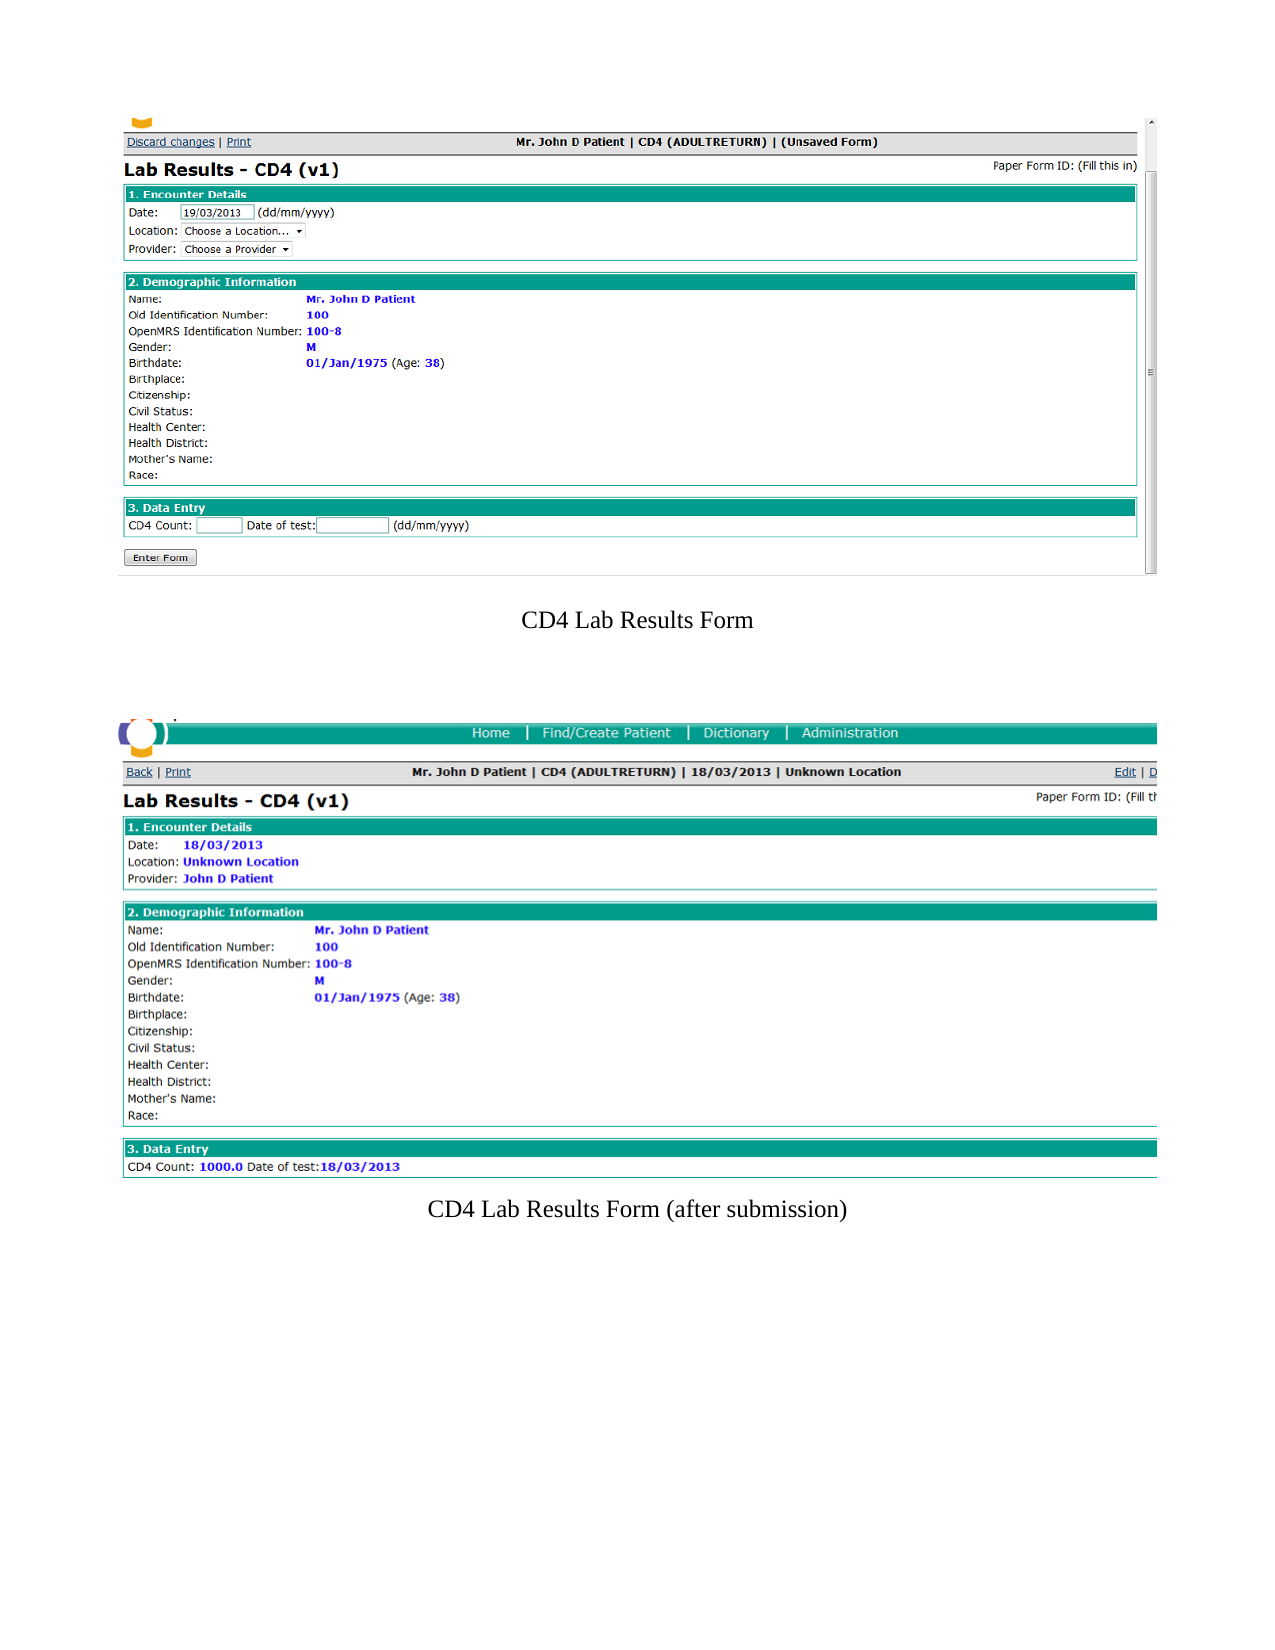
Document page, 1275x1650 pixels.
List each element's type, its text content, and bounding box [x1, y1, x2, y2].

text CD4 Lab Results Form [118, 605, 1157, 633]
picture [118, 719, 1157, 1194]
picture [118, 118, 1157, 576]
text CD4 Lab Results Form (after submission) [118, 1194, 1157, 1223]
